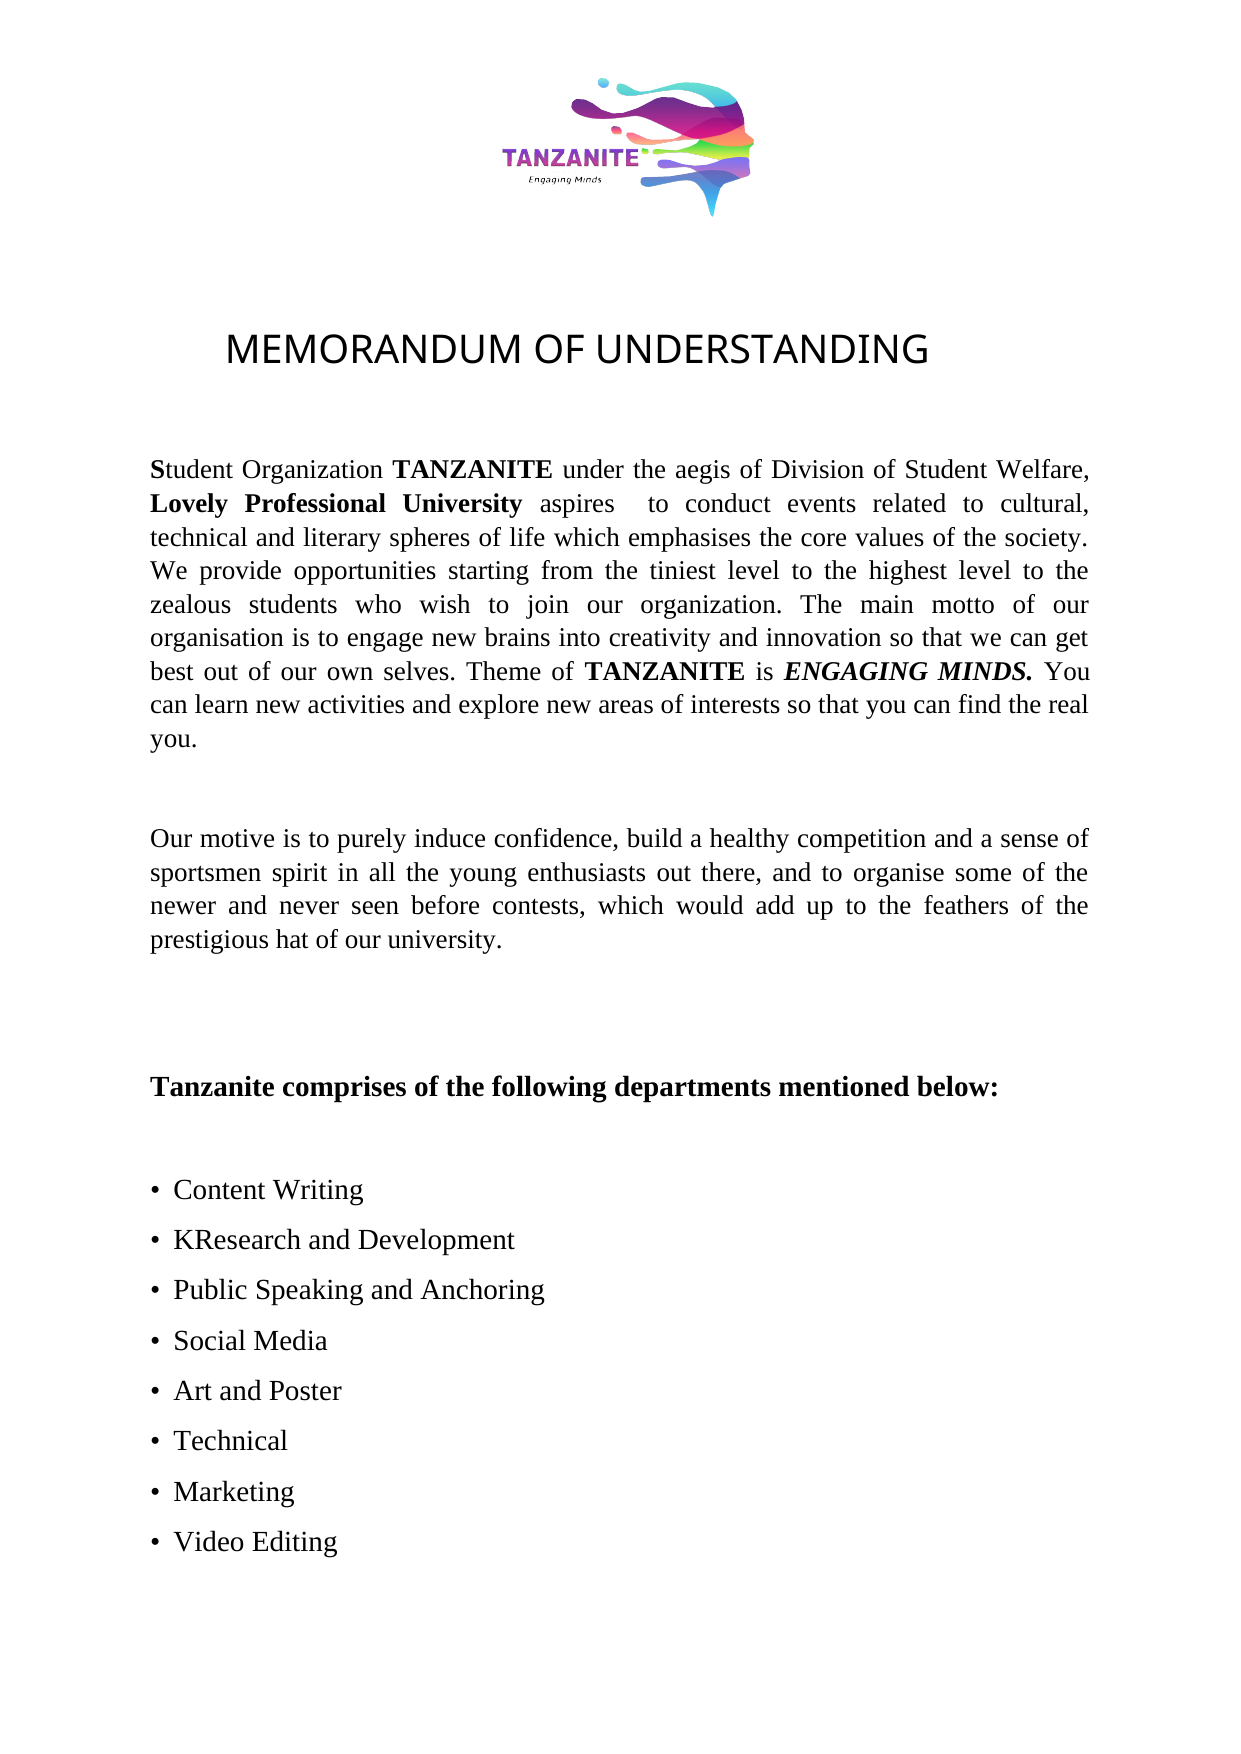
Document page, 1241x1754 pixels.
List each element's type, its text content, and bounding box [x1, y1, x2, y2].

text MEMORANDUM OF UNDERSTANDING [150, 321, 1090, 433]
list KResearch and Development [150, 1280, 1090, 1314]
list Marketing [150, 1532, 1090, 1565]
picture [571, 249, 768, 300]
list Art and Poster [150, 1431, 1090, 1465]
list Technical [150, 1482, 1090, 1515]
text Our motive is to purely induce confidence, build a healthy competition and a sense of sportsmen spirit in all the young enthusiasts out there, and to organise some of the newer and never seen before contests, which would add up to the feathers of the prestigious hat of our university. [150, 881, 1090, 1012]
list Social Media [150, 1381, 1090, 1414]
text Student Organization TANZANITE under the aegis of Division of Student Welfare, Lovely Professional University aspires to conduct events related to cultural, technical and literary spheres of life which emphasises the core values of the society. We provide opportunities starting from the tiniest level to the highest level to the zealous students who wish to join our organization. The main motto of our organisation is to engage new brains into creativity and innovation so that we can get best out of our own selves. Theme of TANZANITE is ENGAGING MINDS. You can learn new activities and explore new areas of interests so that you can find the real you. [150, 512, 1090, 811]
list Public Speaking and Anchoring [150, 1331, 1090, 1364]
list Content Writing [150, 1230, 1090, 1263]
text Tanzanite comprises of the following departments mentioned below: [150, 1127, 1090, 1160]
